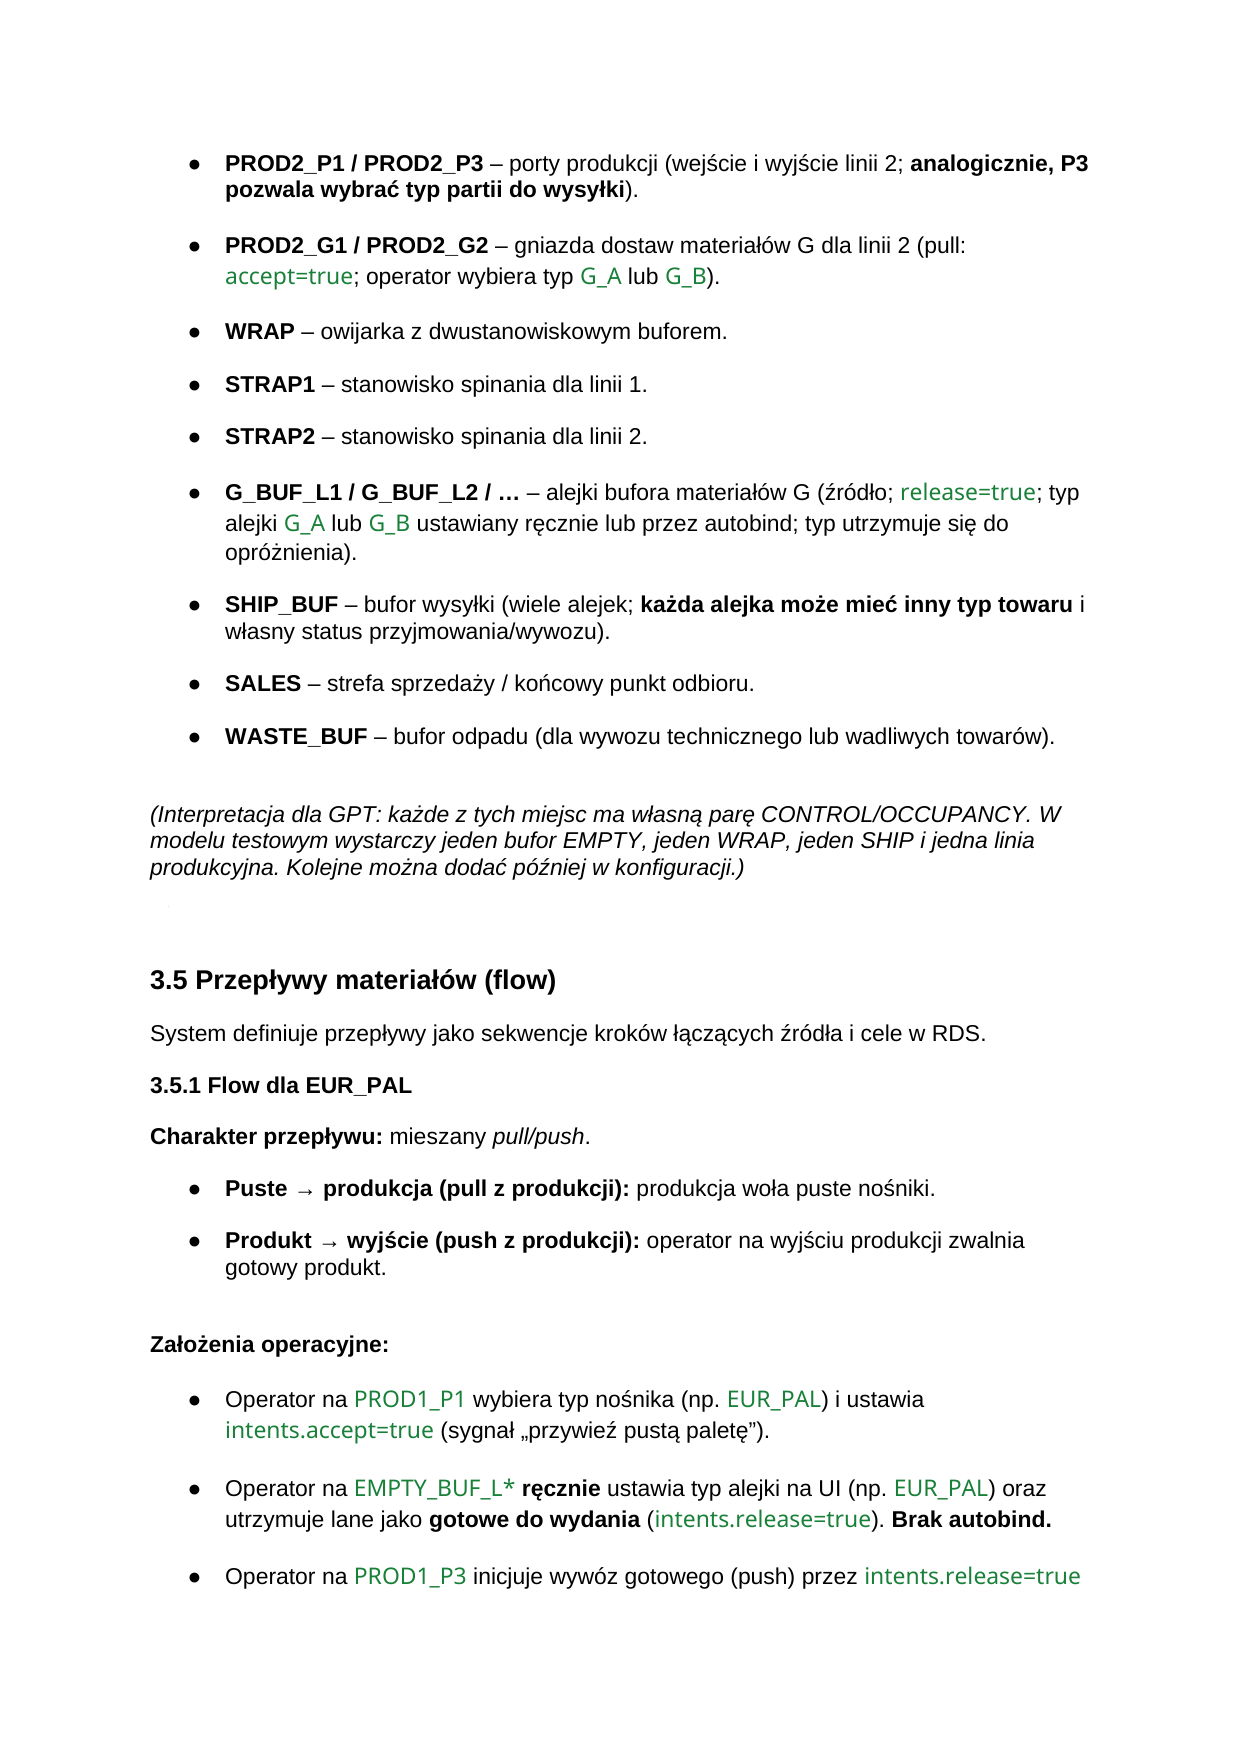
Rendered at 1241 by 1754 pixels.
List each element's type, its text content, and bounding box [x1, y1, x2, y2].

list G_BUF_L1 / G_BUF_L2 / … – alejki bufora materiałów G (źródło; release=true; typ alejki G_A lub G_B ustawiany ręcznie lub przez autobind; typ utrzymuje się do opróżnienia). [187, 476, 1090, 591]
list WRAP – owijarka z dwustanowiskowym buforem. [187, 318, 1090, 371]
list SALES – strefa sprzedaży / końcowy punkt odbioru. [187, 670, 1090, 723]
text System definiuje przepływy jako sekwencje kroków łączących źródła i cele w RDS. [150, 1020, 1090, 1047]
list SHIP_BUF – bufor wysyłki (wiele alejek; każda alejka może mieć inny typ towaru i własny status przyjmowania/wywozu). [187, 591, 1090, 670]
list STRAP1 – stanowisko spinania dla linii 1. [187, 371, 1090, 423]
list STRAP2 – stanowisko spinania dla linii 2. [187, 423, 1090, 476]
list Operator na EMPTY_BUF_L* ręcznie ustawia typ alejki na UI (np. EUR_PAL) oraz utrzymuje lane jako gotowe do wydania (intents.release=true). Brak autobind. [187, 1471, 1090, 1560]
list WASTE_BUF – bufor odpadu (dla wywozu technicznego lub wadliwych towarów). [187, 723, 1090, 776]
subtitle 3.5.1 Flow dla EUR_PAL [150, 1072, 1090, 1098]
subtitle 3.5 Przepływy materiałów (flow) [150, 964, 1090, 995]
list Produkt → wyjście (push z produkcji): operator na wyjściu produkcji zwalnia gotowy produkt. [187, 1227, 1090, 1306]
list PROD2_P1 / PROD2_P3 – porty produkcji (wejście i wyjście linii 2; analogicznie, P3 pozwala wybrać typ partii do wysyłki). [187, 150, 1090, 229]
text Założenia operacyjne: [150, 1331, 1090, 1358]
list Operator na PROD1_P1 wybiera typ nośnika (np. EUR_PAL) i ustawia intents.accept=true (sygnał „przywieź pustą paletę”). [187, 1383, 1090, 1471]
text (Interpretacja dla GPT: każde z tych miejsc ma własną parę CONTROL/OCCUPANCY. W modelu testowym wystarczy jeden bufor EMPTY, jeden WRAP, jeden SHIP i jedna linia produkcyjna. Kolejne można dodać później w konfiguracji.) [150, 801, 1090, 880]
list PROD2_G1 / PROD2_G2 – gniazda dostaw materiałów G dla linii 2 (pull: accept=true; operator wybiera typ G_A lub G_B). [187, 229, 1090, 318]
text Charakter przepływu: mieszany pull/push. [150, 1123, 1090, 1149]
list Puste → produkcja (pull z produkcji): produkcja woła puste nośniki. [187, 1174, 1090, 1227]
list Operator na PROD1_P3 inicjuje wywóz gotowego (push) przez intents.release=true [187, 1560, 1090, 1592]
